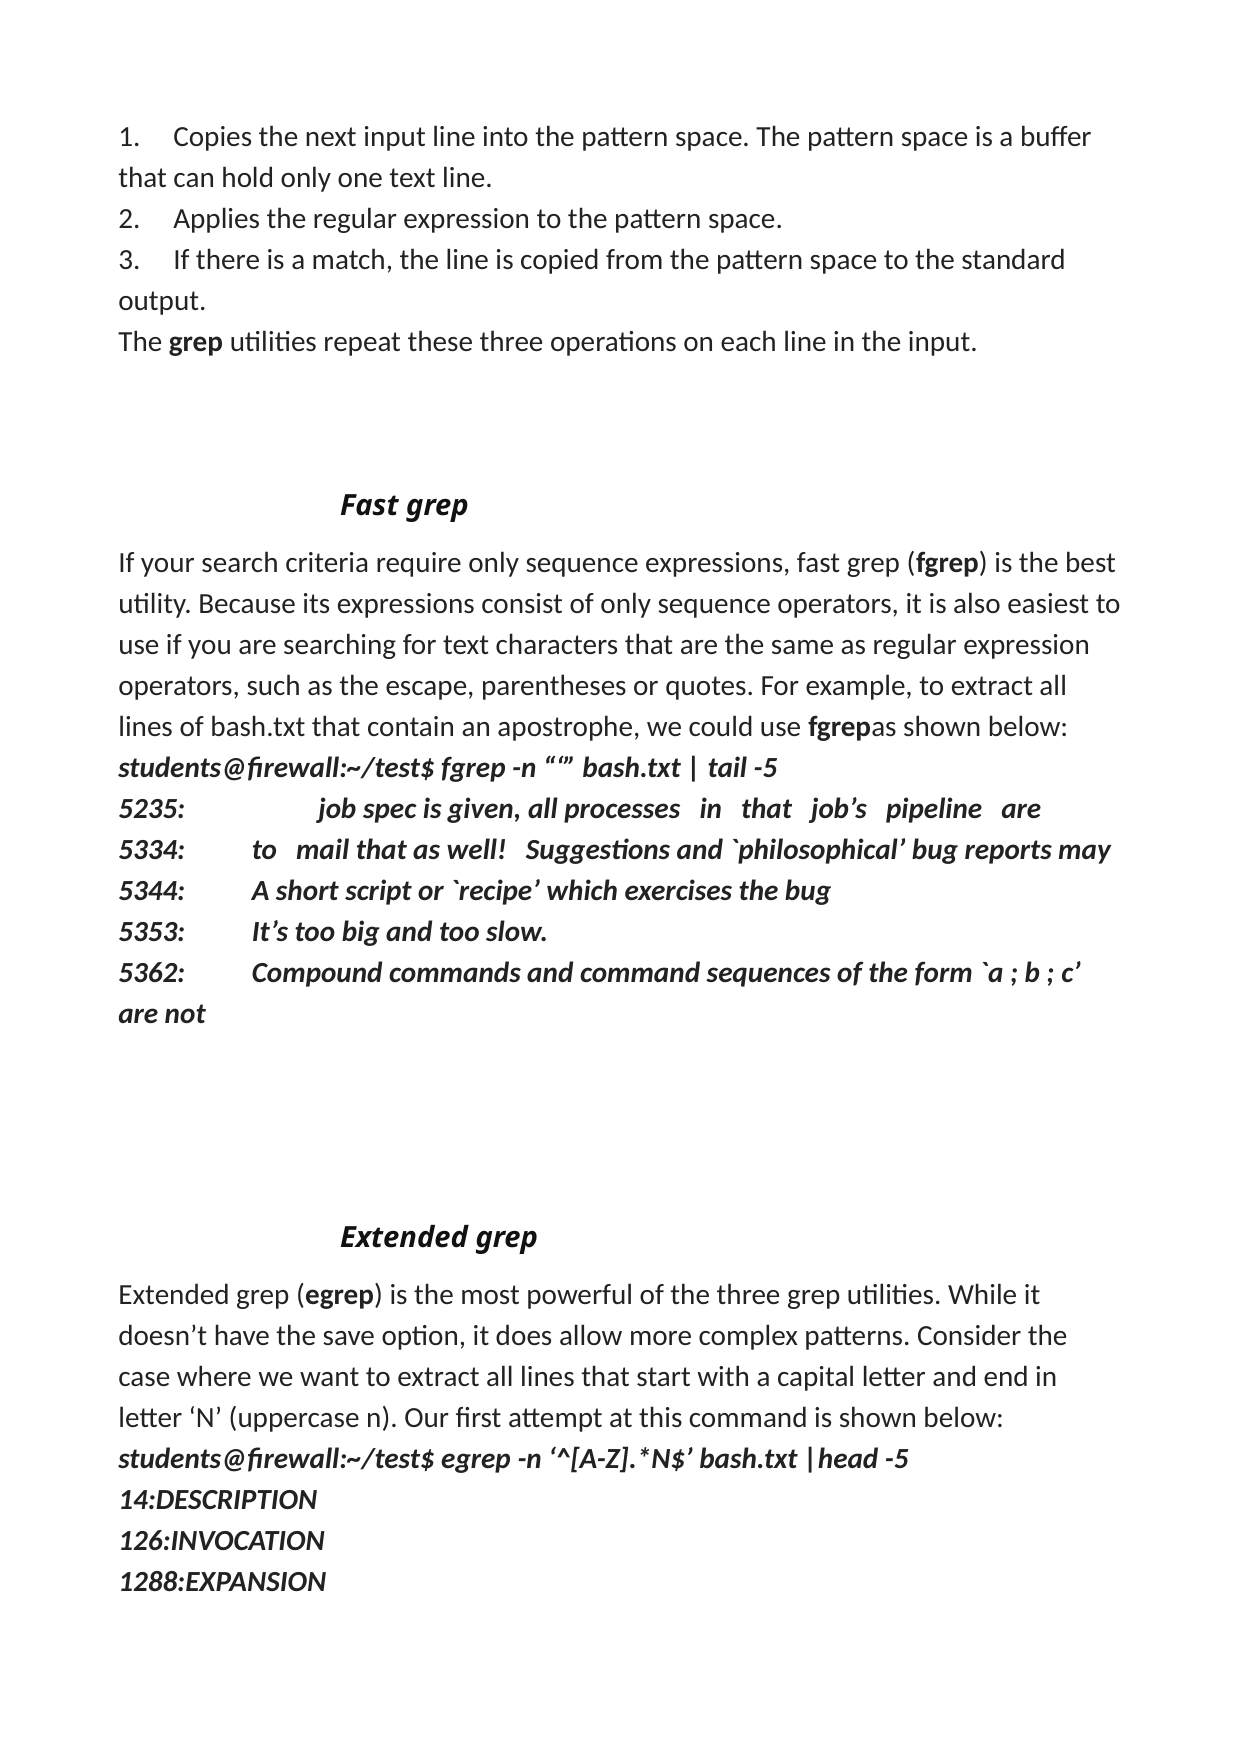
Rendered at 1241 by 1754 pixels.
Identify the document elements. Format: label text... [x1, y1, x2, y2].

text students@firewall:~/test$ egrep -n ‘^[A-Z].*N$’ bash.txt |head -5 [118, 1440, 1122, 1476]
text 3. If there is a match, the line is copied from the pattern space to the standard output. [118, 241, 1122, 317]
text 5235: job spec is given, all processes in that job’s pipeline are [118, 790, 1122, 826]
text 2. Applies the regular expression to the pattern space. [118, 200, 1122, 236]
text If your search criteria require only sequence expressions, fast grep (fgrep) is the best utility. Because its expressions consist of only sequence operators, it is also easiest to use if you are searching for text characters that are the same as regular expression operators, such as the escape, parentheses or quotes. For example, to extract all lines of bash.txt that contain an apostrophe, we could use fgrepas shown below: [118, 544, 1122, 744]
text Extended grep (egrep) is the most powerful of the three grep utilities. While it doesn’t have the save option, it does allow more complex patterns. Consider the case where we want to extract all lines that start with a capital letter and end in letter ‘N’ (uppercase n). Our first attempt at this command is shown below: [118, 1276, 1122, 1435]
text Fast grep [118, 484, 1122, 524]
text 5362: Compound commands and command sequences of the form `a ; b ; c’ are not [118, 954, 1122, 1030]
text 126:INVOCATION [118, 1522, 1122, 1558]
text 14:DESCRIPTION [118, 1481, 1122, 1517]
text 5344: A short script or `recipe’ which exercises the bug [118, 872, 1122, 907]
text 1. Copies the next input line into the pattern space. The pattern space is a buffer that can hold only one text line. [118, 118, 1122, 195]
text The grep utilities repeat these three operations on each line in the input. [118, 323, 1122, 358]
text 5334: to mail that as well! Suggestions and `philosophical’ bug reports may [118, 831, 1122, 867]
text Extended grep [118, 1216, 1122, 1256]
text 1288:EXPANSION [118, 1563, 1122, 1599]
text 5353: It’s too big and too slow. [118, 913, 1122, 948]
text students@firewall:~/test$ fgrep -n “‘” bash.txt | tail -5 [118, 749, 1122, 785]
